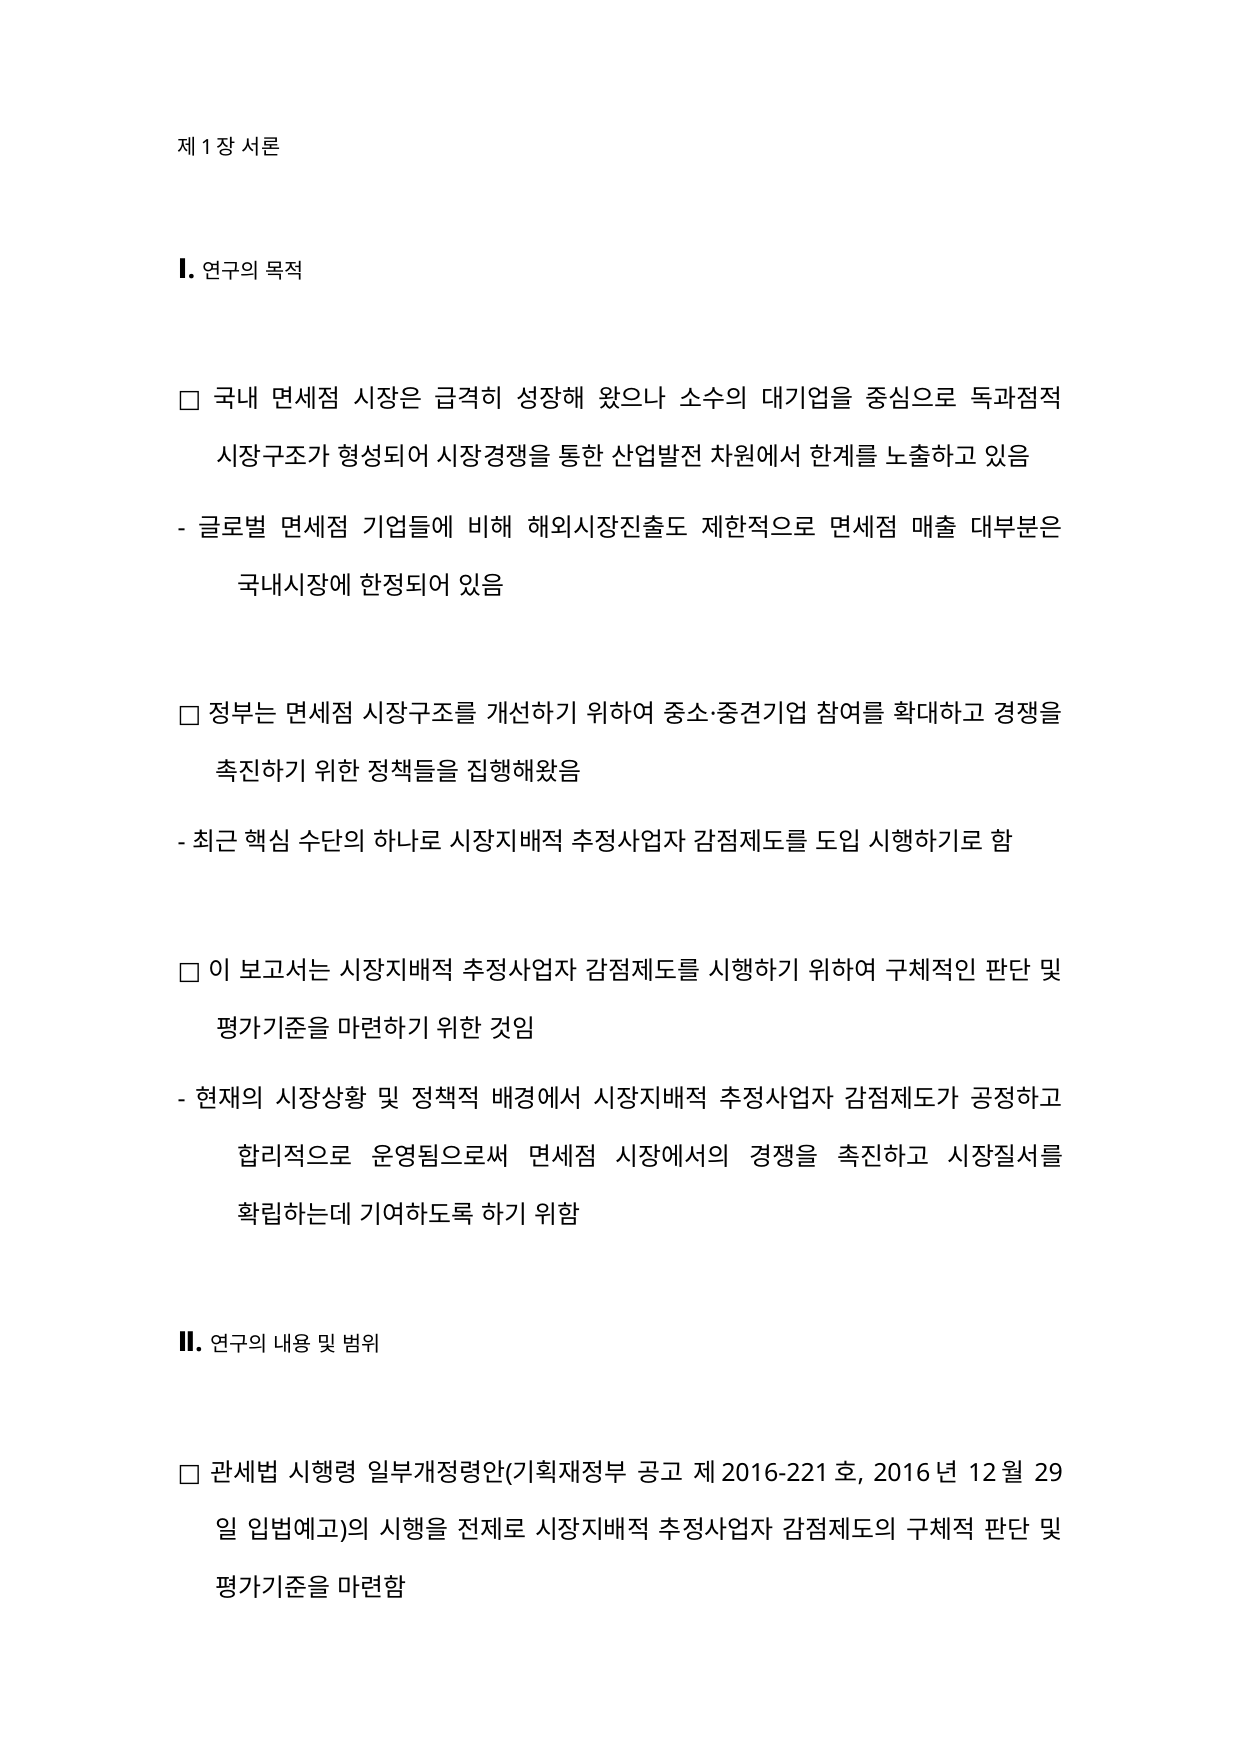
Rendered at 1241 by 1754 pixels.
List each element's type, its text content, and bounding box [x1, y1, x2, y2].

text □ 국내 면세점 시장은 급격히 성장해 왔으나 소수의 대기업을 중심으로 독과점적 시장구조가 형성되어 시장경쟁을 통한 산업발전 차원에서 한계를 노출하고 있음 [177, 379, 1063, 473]
text - 현재의 시장상황 및 정책적 배경에서 시장지배적 추정사업자 감점제도가 공정하고 합리적으로 운영됨으로써 면세점 시장에서의 경쟁을 촉진하고 시장질서를 확립하는데 기여하도록 하기 위함 [177, 1078, 1063, 1231]
text □ 관세법 시행령 일부개정령안(기획재정부 공고 제2016-221호, 2016년 12월 29일 입법예고)의 시행을 전제로 시장지배적 추정사업자 감점제도의 구체적 판단 및 평가기준을 마련함 [177, 1452, 1063, 1604]
text - 글로벌 면세점 기업들에 비해 해외시장진출도 제한적으로 면세점 매출 대부분은 국내시장에 한정되어 있음 [177, 507, 1063, 601]
text Ⅰ. 연구의 목적 [177, 249, 1063, 286]
text □ 이 보고서는 시장지배적 추정사업자 감점제도를 시행하기 위하여 구체적인 판단 및 평가기준을 마련하기 위한 것임 [177, 950, 1063, 1044]
text 제1장 서론 [177, 131, 1063, 161]
text Ⅱ. 연구의 내용 및 범위 [177, 1323, 1063, 1359]
text □ 정부는 면세점 시장구조를 개선하기 위하여 중소·중견기업 참여를 확대하고 경쟁을 촉진하기 위한 정책들을 집행해왔음 [177, 693, 1063, 788]
text - 최근 핵심 수단의 하나로 시장지배적 추정사업자 감점제도를 도입 시행하기로 함 [177, 822, 1063, 858]
